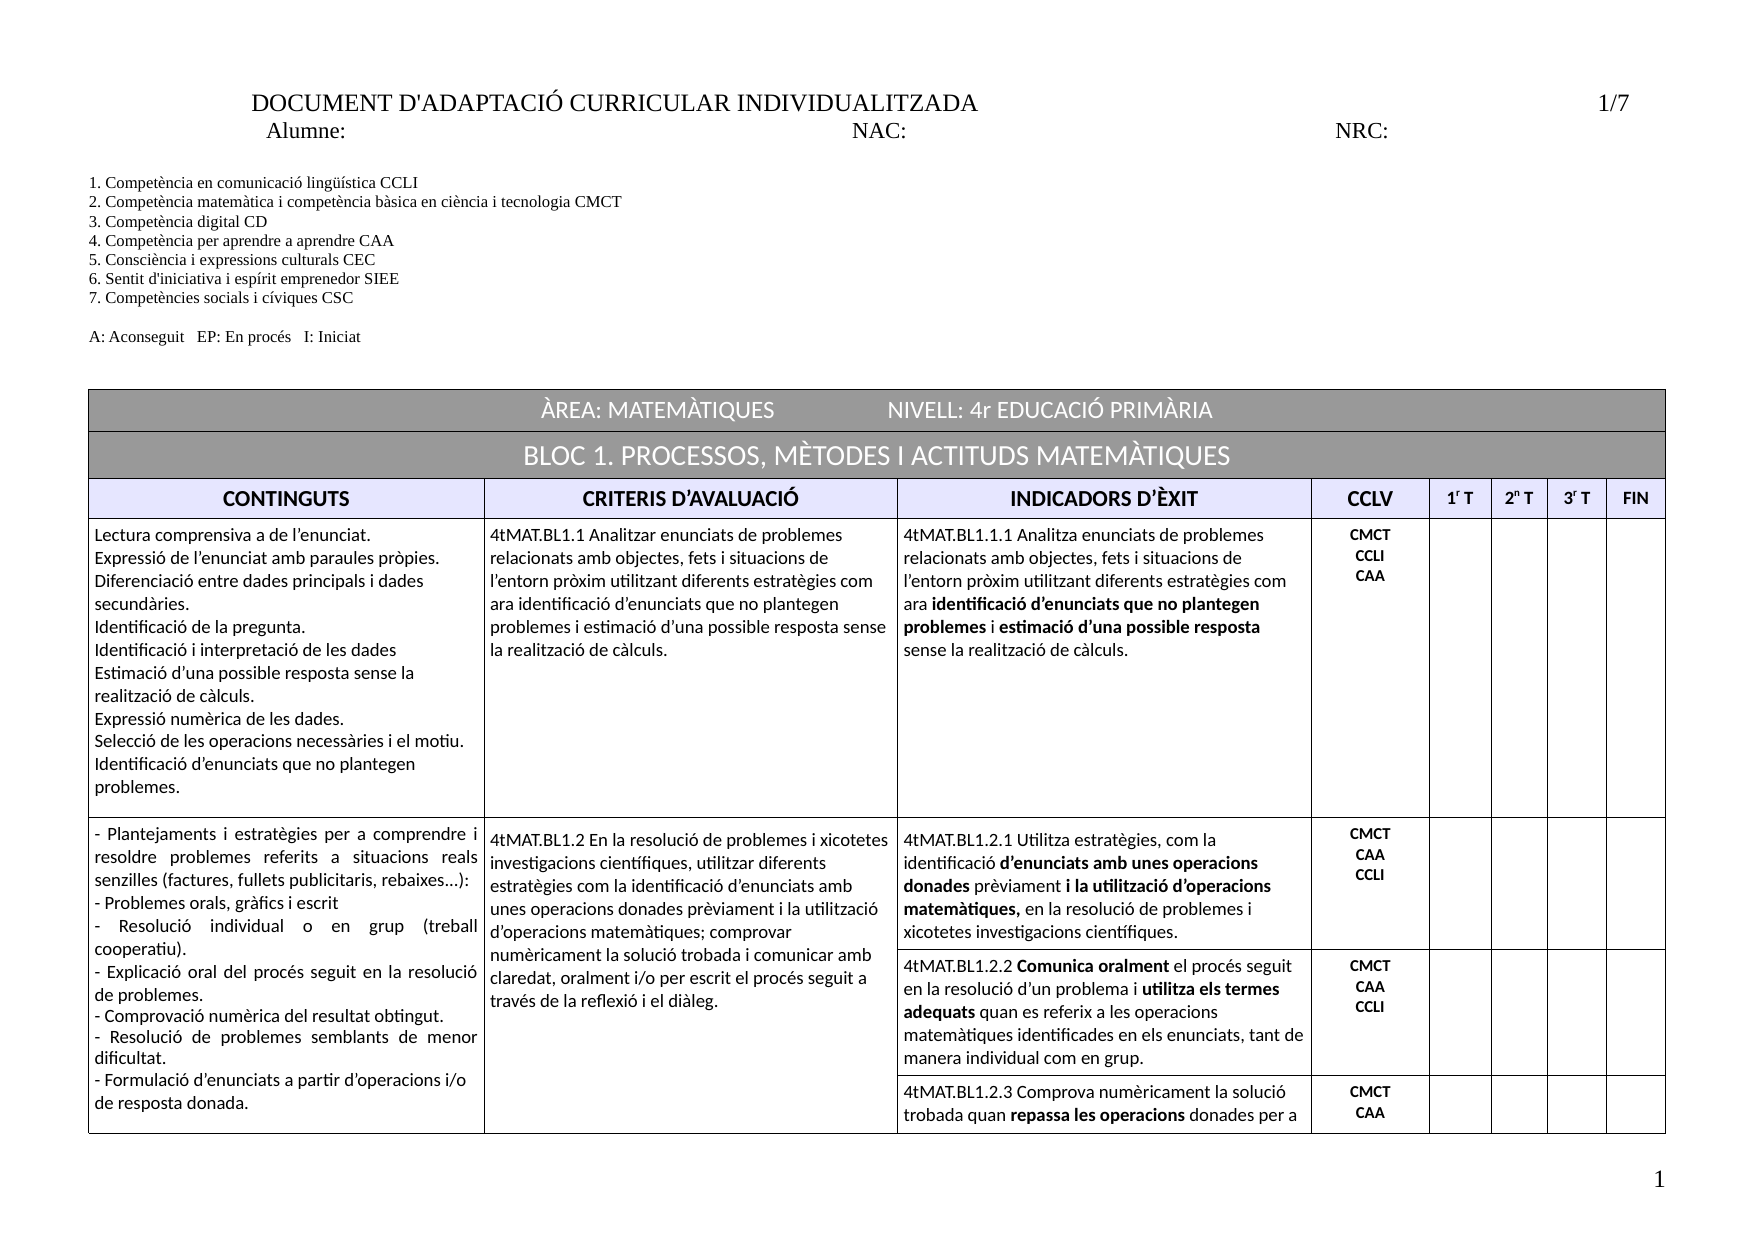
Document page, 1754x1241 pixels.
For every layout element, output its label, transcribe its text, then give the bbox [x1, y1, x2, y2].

table_cell CRITERIS D’AVALUACIÓ [485, 479, 897, 518]
table_cell [1430, 950, 1491, 1075]
table_cell [1492, 1076, 1547, 1133]
table_cell [1492, 519, 1547, 817]
table_cell Lectura comprensiva a de l’enunciat. Expressió de l’enunciat amb paraules pròpies. Diferenciació entre dades principals i dades secundàries. Identificació de la pregunta. Identificació i interpretació de les dades Estimació d’una possible resposta sense la realització de càlculs. Expressió numèrica de les dades. Selecció de les operacions necessàries i el motiu. Identificació d’enunciats que no plantegen problemes. [89, 519, 484, 817]
table_cell [1548, 950, 1606, 1075]
table_cell 4tMAT.BL1.2.1 Utilitza estratègies, com la identificació d’enunciats amb unes operacions donades prèviament i la utilització d’operacions matemàtiques, en la resolució de problemes i xicotetes investigacions científiques. [898, 818, 1311, 949]
table_cell 4tMAT.BL1.2.2 Comunica oralment el procés seguit en la resolució d’un problema i utilitza els termes adequats quan es referix a les operacions matemàtiques identificades en els enunciats, tant de manera individual com en grup. [898, 950, 1311, 1075]
table_cell BLOC 1. PROCESSOS, MÈTODES I ACTITUDS MATEMÀTIQUES [89, 432, 1665, 478]
table_cell [1430, 519, 1491, 817]
text 4. Competència per aprendre a aprendre CAA [88, 231, 1665, 250]
table_cell 4tMAT.BL1.1 Analitzar enunciats de problemes relacionats amb objectes, fets i situacions de l’entorn pròxim utilitzant diferents estratègies com ara identificació d’enunciats que no plantegen problemes i estimació d’una possible resposta sense la realització de càlculs. [485, 519, 897, 817]
table_cell [1548, 519, 1606, 817]
table_cell 4tMAT.BL1.1.1 Analitza enunciats de problemes relacionats amb objectes, fets i situacions de l’entorn pròxim utilitzant diferents estratègies com ara identificació d’enunciats que no plantegen problemes i estimació d’una possible resposta sense la realització de càlculs. [898, 519, 1311, 817]
table_cell [1607, 1076, 1665, 1133]
text 3. Competència digital CD [88, 211, 1665, 231]
table_cell CMCT CAA CCLI [1312, 950, 1429, 1075]
text 2. Competència matemàtica i competència bàsica en ciència i tecnologia CMCT [88, 192, 1665, 211]
table_cell 4tMAT.BL1.2 En la resolució de problemes i xicotetes investigacions científiques, utilitzar diferents estratègies com la identificació d’enunciats amb unes operacions donades prèviament i la utilització d’operacions matemàtiques; comprovar numèricament la solució trobada i comunicar amb claredat, oralment i/o per escrit el procés seguit a través de la reflexió i el diàleg. [485, 818, 897, 1133]
table_cell [1548, 1076, 1606, 1133]
table_cell INDICADORS D’ÈXIT [898, 479, 1311, 518]
table_cell FIN [1607, 479, 1665, 518]
table_header ÀREA: MATEMÀTIQUES NIVELL: 4r EDUCACIÓ PRIMÀRIA [89, 390, 1665, 431]
text A: Aconseguit EP: En procés I: Iniciat [88, 326, 1665, 346]
table_cell CMCT CAA CCLI [1312, 818, 1429, 949]
text 1. Competència en comunicació lingüística CCLI [88, 173, 1665, 192]
table_cell [1492, 818, 1547, 949]
table_cell CMCT CCLI CAA [1312, 519, 1429, 817]
table_cell CCLV [1312, 479, 1429, 518]
table_cell [1430, 818, 1491, 949]
table_cell [1492, 950, 1547, 1075]
text 5. Consciència i expressions culturals CEC [88, 250, 1665, 269]
table_cell [1607, 950, 1665, 1075]
table_cell [1548, 818, 1606, 949]
table_cell - Plantejaments i estratègies per a comprendre i resoldre problemes referits a situacions reals senzilles (factures, fullets publicitaris, rebaixes...): - Problemes orals, gràfics i escrit - Resolució individual o en grup (treball cooperatiu). - Explicació oral del procés seguit en la resolució de problemes. - Comprovació numèrica del resultat obtingut. - Resolució de problemes semblants de menor dificultat. - Formulació d’enunciats a partir d’operacions i/o de resposta donada. [89, 818, 484, 1133]
table_cell [1607, 519, 1665, 817]
table_cell 1r T [1430, 479, 1491, 518]
table_cell 2n T [1492, 479, 1547, 518]
table_cell [1607, 818, 1665, 949]
table_cell CONTINGUTS [89, 479, 484, 518]
table_cell [1430, 1076, 1491, 1133]
table_cell CMCT CAA [1312, 1076, 1429, 1133]
text 7. Competències socials i cíviques CSC [88, 288, 1665, 307]
table_cell 4tMAT.BL1.2.3 Comprova numèricament la solució trobada quan repassa les operacions donades per a [898, 1076, 1311, 1133]
text 6. Sentit d'iniciativa i espírit emprenedor SIEE [88, 269, 1665, 288]
table_cell 3r T [1548, 479, 1606, 518]
